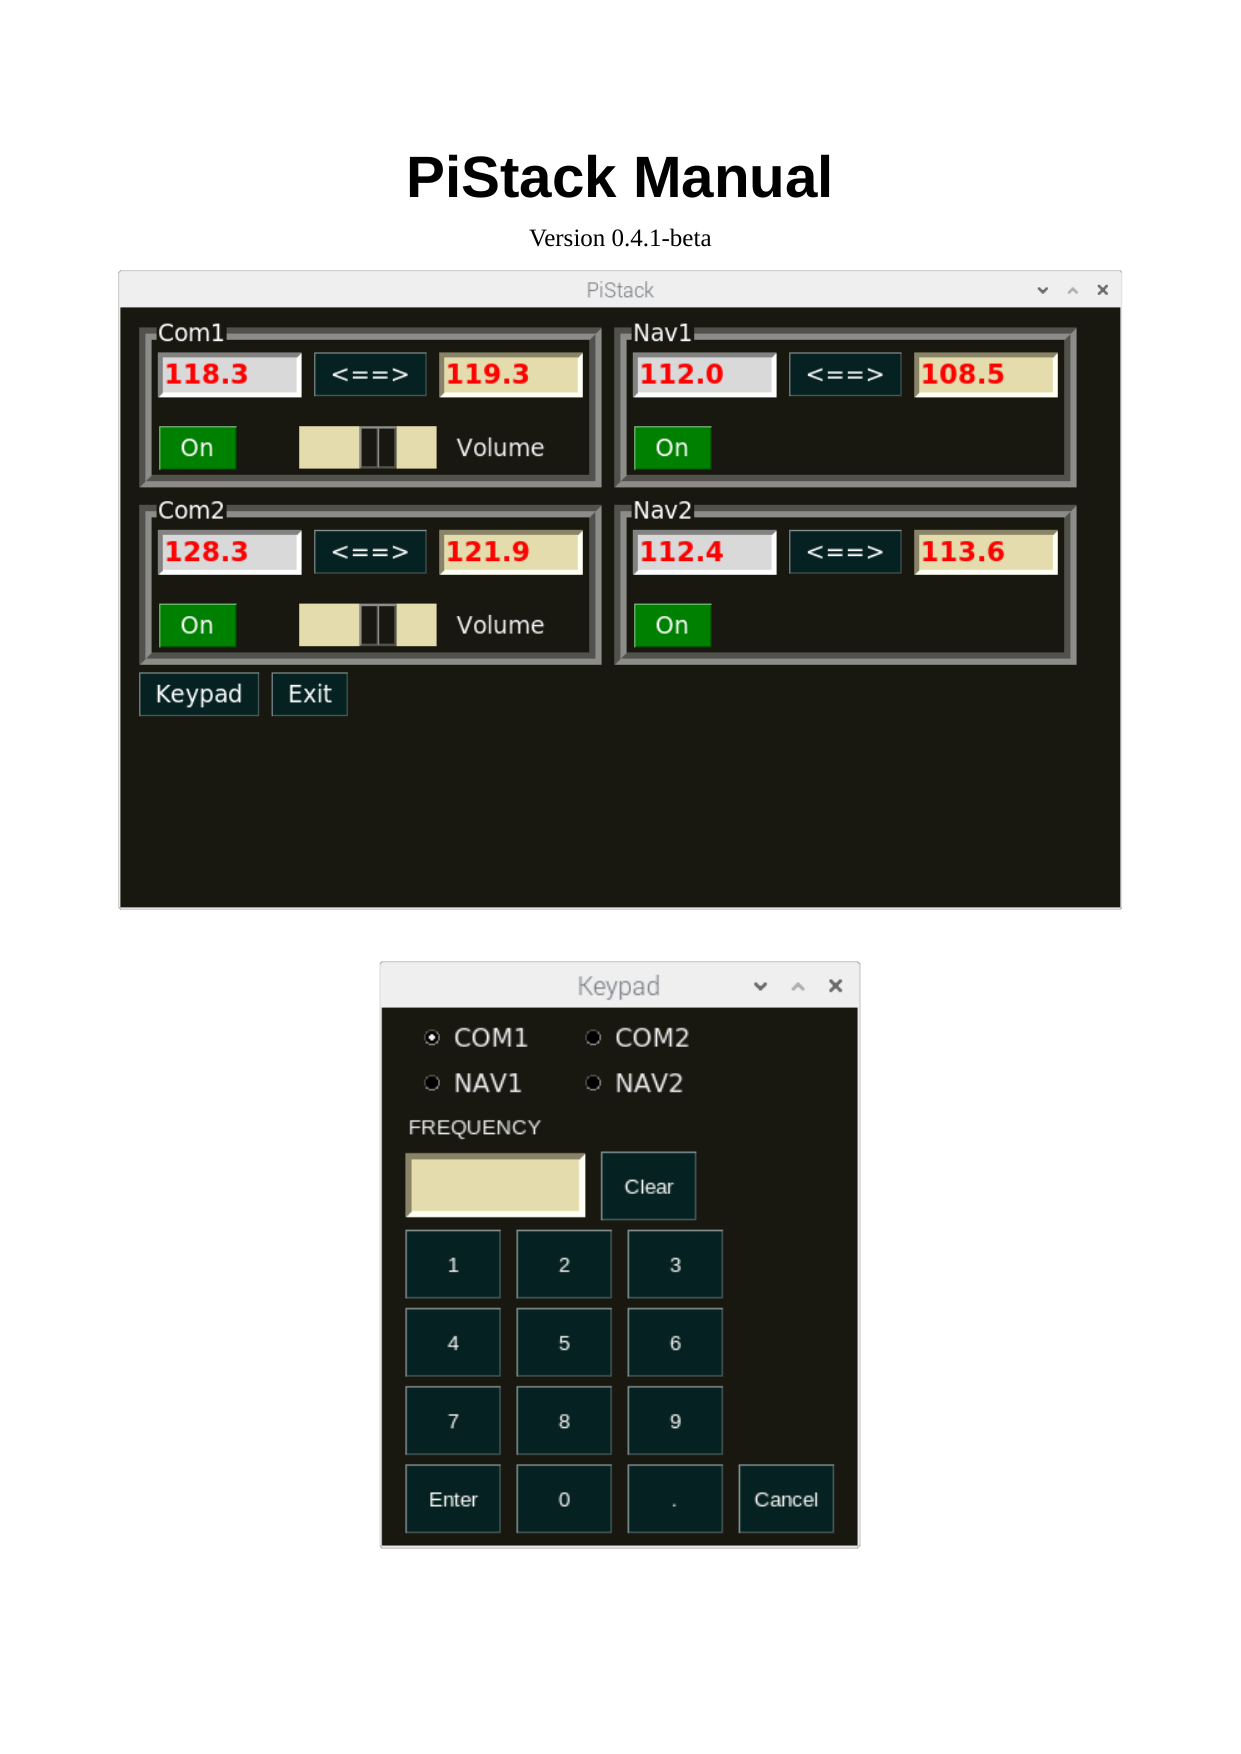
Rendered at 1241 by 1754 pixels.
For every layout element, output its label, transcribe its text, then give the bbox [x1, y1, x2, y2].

picture [379, 961, 861, 1549]
title PiStack Manual [118, 143, 1122, 210]
text Version 0.4.1-beta [118, 223, 1122, 251]
picture [118, 270, 1123, 910]
